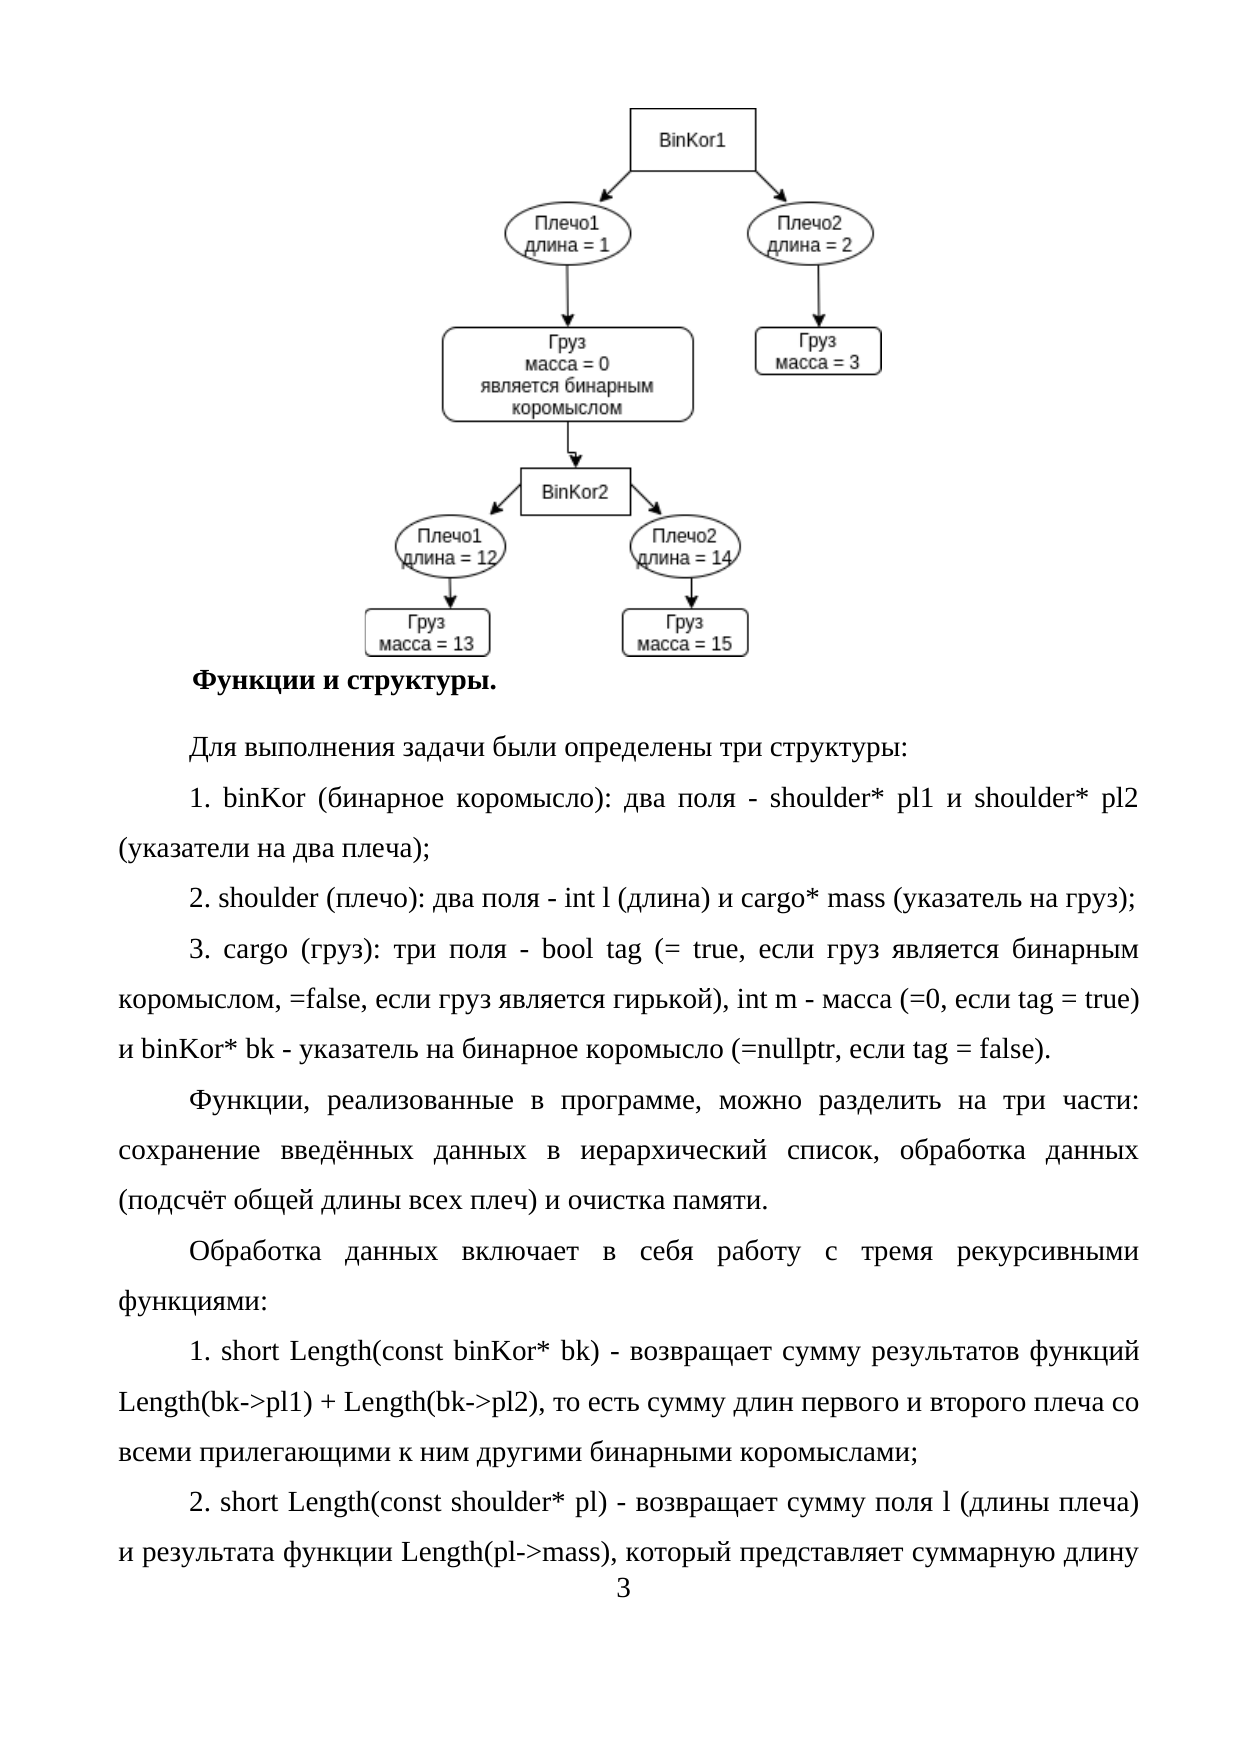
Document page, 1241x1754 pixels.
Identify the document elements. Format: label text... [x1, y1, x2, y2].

picture [364, 108, 882, 657]
text Для выполнения задачи были определены три структуры: [118, 729, 1140, 763]
text 2. shoulder (плечо): два поля - int l (длина) и cargo* mass (указатель на груз); [118, 881, 1140, 914]
text 1. binKor (бинарное коромысло): два поля - shoulder* pl1 и shoulder* pl2 (указатели на два плеча); [118, 780, 1140, 864]
subtitle Функции и структуры. [192, 662, 1140, 696]
text 2. short Length(const shoulder* pl) - возвращает сумму поля l (длины плеча) и результата функции Length(pl->mass), который представляет суммарную длину [118, 1484, 1140, 1568]
text Обработка данных включает в себя работу с тремя рекурсивными функциями: [118, 1233, 1140, 1317]
text 1. short Length(const binKor* bk) - возвращает сумму результатов функций Length(bk->pl1) + Length(bk->pl2), то есть сумму длин первого и второго плеча со всеми прилегающими к ним другими бинарными коромыслами; [118, 1333, 1140, 1467]
text 3. cargo (груз): три поля - bool tag (= true, если груз является бинарным коромыслом, =false, если груз является гирькой), int m - масса (=0, если tag = true) и binKor* bk - указатель на бинарное коромысло (=nullptr, если tag = false). [118, 931, 1140, 1065]
text Функции, реализованные в программе, можно разделить на три части: сохранение введённых данных в иерархический список, обработка данных (подсчёт общей длины всех плеч) и очистка памяти. [118, 1082, 1140, 1216]
